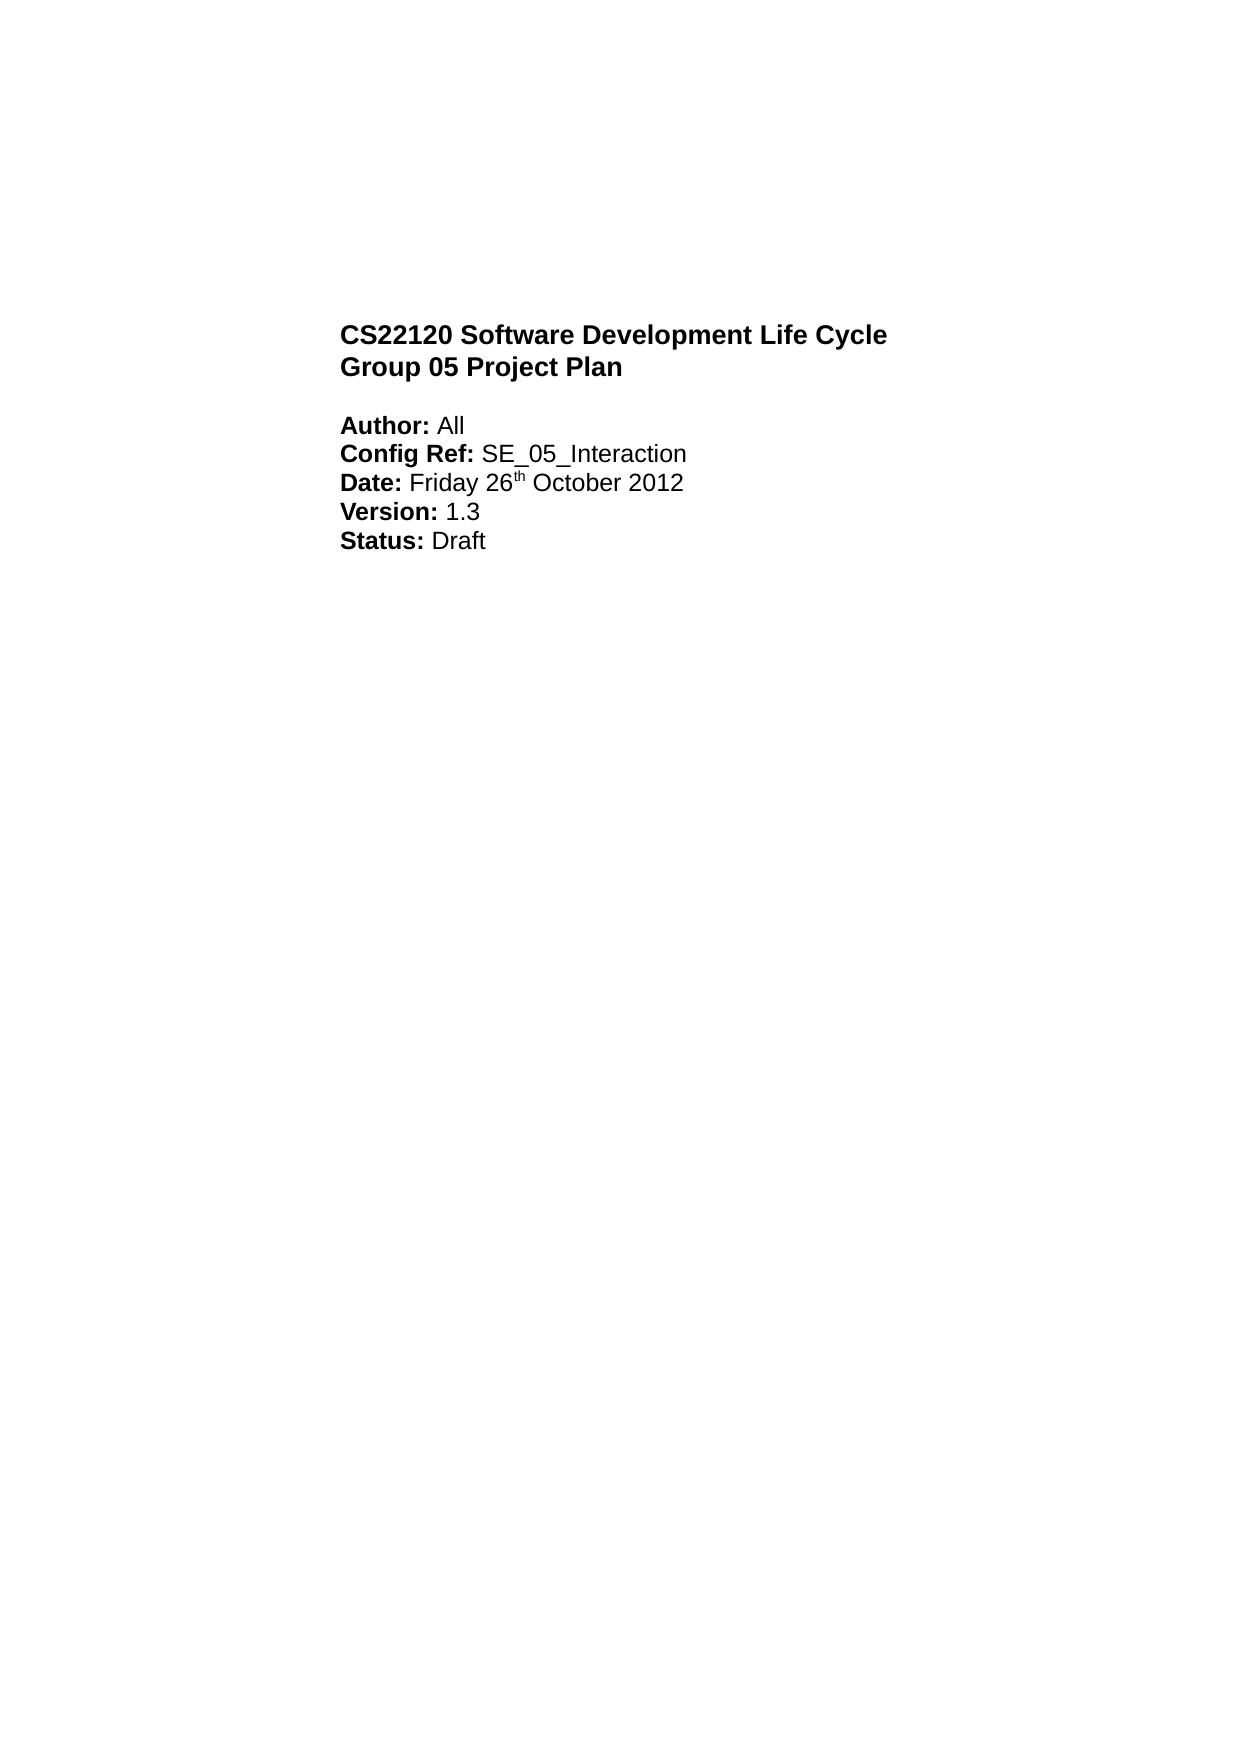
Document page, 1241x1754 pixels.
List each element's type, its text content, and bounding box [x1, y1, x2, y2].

text CS22120 Software Development Life Cycle [340, 319, 1122, 351]
text Config Ref: SE_05_Interaction [340, 439, 1122, 468]
text Date: Friday 26th October 2012 [340, 468, 1122, 497]
text Group 05 Project Plan [340, 351, 1122, 382]
text Status: Draft [340, 526, 1122, 554]
text Version: 1.3 [340, 497, 1122, 526]
text Author: All [340, 411, 1122, 439]
